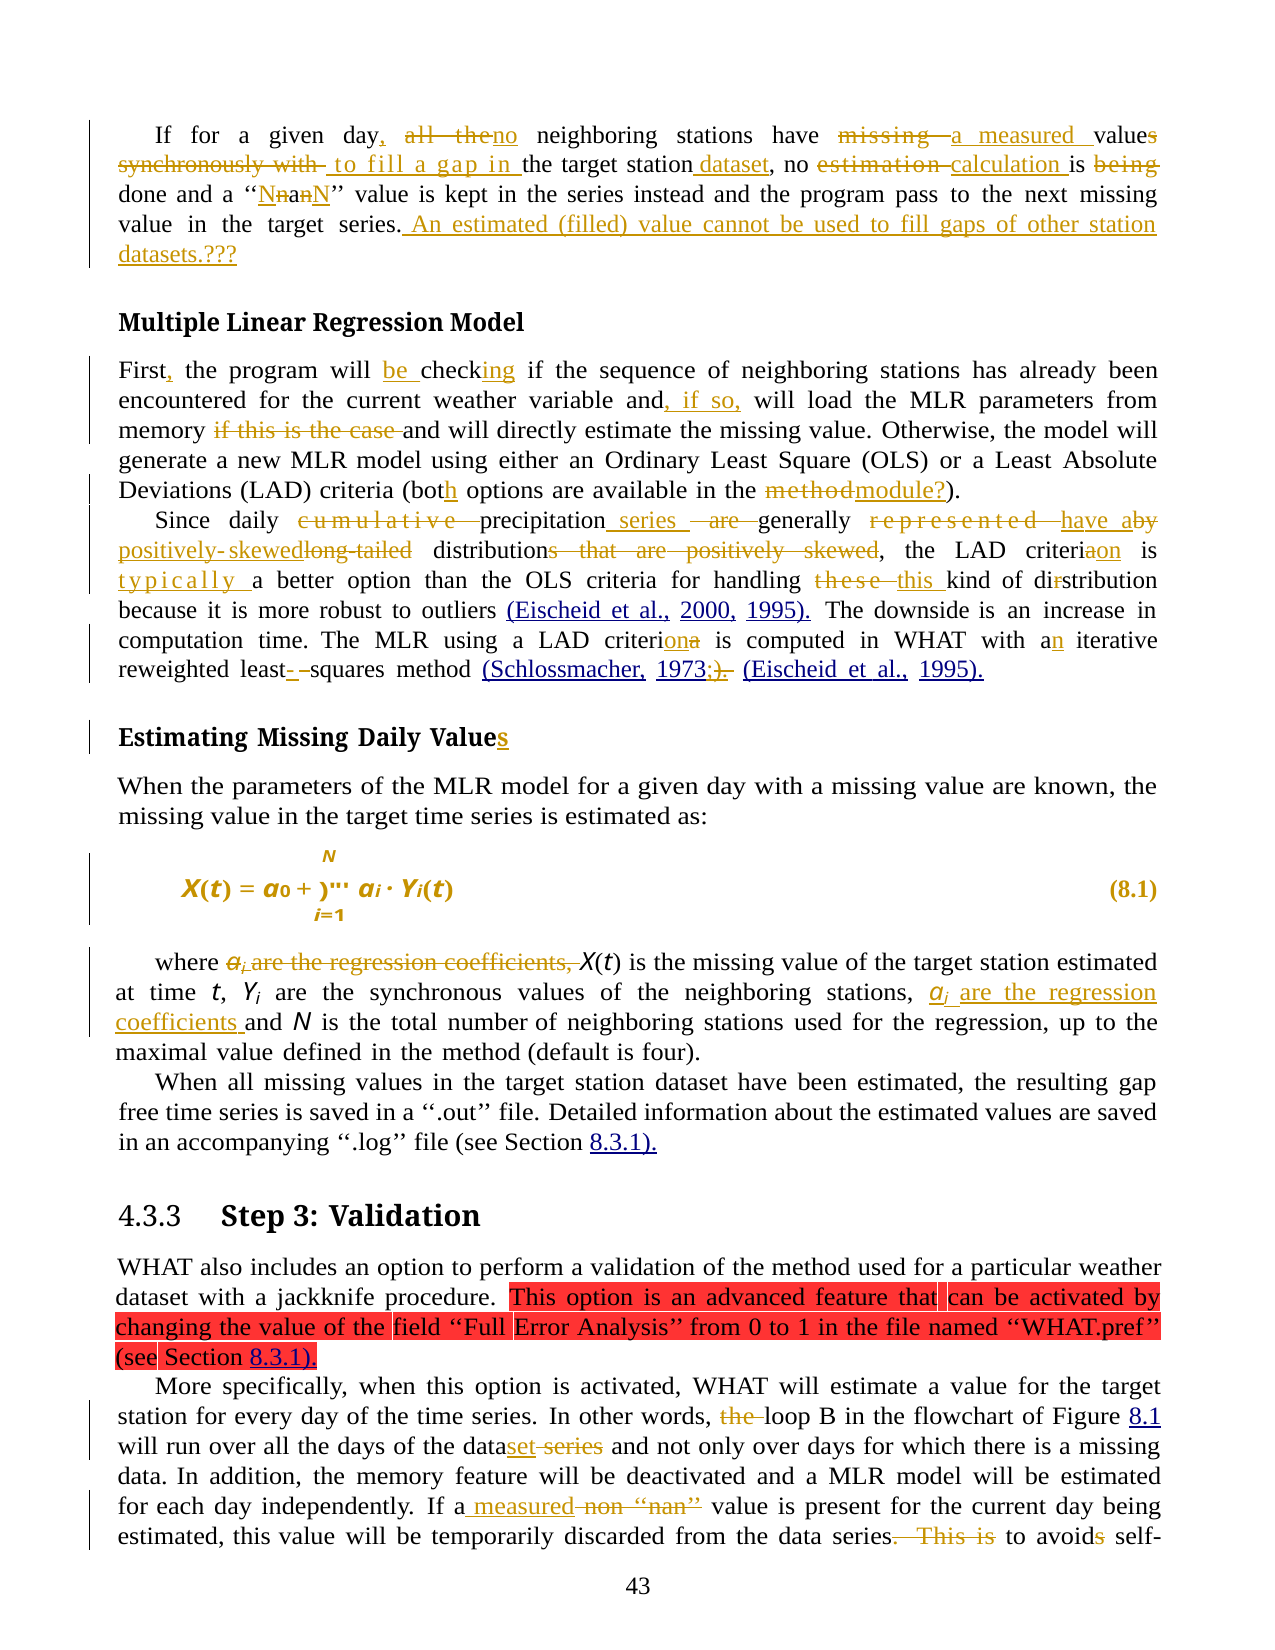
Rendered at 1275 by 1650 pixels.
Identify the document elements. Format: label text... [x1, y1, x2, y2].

text First, the program will be checking if the sequence of neighboring stations has already been encountered for the current weather variable and, if so, will load the MLR parameters from memory and will directly estimate the missing value. Otherwise, the model will generate a new MLR model using either an Ordinary Least Square (OLS) or a Least Absolute Deviations (LAD) criteria (both options are available in the module?). [118, 356, 1158, 504]
subtitle Estimating Missing Daily Values [118, 719, 1173, 754]
text Since daily precipitation series generally have a positively-skewed distribution, the LAD criterion is typically a better option than the OLS criteria for handling this kind of distribution because it is more robust to outliers (Eischeid et al., 2000, 1995). The downside is an increase in computation time. The MLR using a LAD criterion is computed in WHAT with an iterative reweighted least-squares method (Schlossmacher, 1973; (Eischeid et al., 1995). [118, 505, 1158, 683]
text More specifically, when this option is activated, WHAT will estimate a value for the target station for every day of the time series. In other words, loop B in the flowchart of Figure 8.1 will run over all the days of the dataset and not only over days for which there is a missing data. In addition, the memory feature will be deactivated and a MLR model will be estimated for each day independently. If a measured value is present for the current day being estimated, this value will be temporarily discarded from the data series to avoid self-influence of the observation on the estimation procedure. Je ne comprends pas bien comment tu fais ton jacknife. Est-ce que tu le fais en utilisant 1 à 4 valeurs des stations avoisinantes pour les jours où il y a des données observées à la station sélectionnée, et tu compares la « vraie » observation à l’estimation? Ce n’est pas clair. [117, 1371, 1162, 1550]
text If for a given day, no neighboring stations have a measured value to fill a gap in the target station dataset, no calculation is done and a ‘‘NaN’’ value is kept in the series instead and the program pass to the next missing value in the target series. An estimated (filled) value cannot be used to fill gaps of other station datasets.??? [118, 120, 1158, 268]
text where X(t) is the missing value of the target station estimated at time t, Yi are the synchronous values of the neighboring stations, ai are the regression coefficients and N is the total number of neighboring stations used for the regression, up to the maximal value defined in the method (default is four). [115, 947, 1158, 1067]
text N [311, 853, 346, 865]
text WHAT also includes an option to perform a validation of the method used for a particular weather dataset with a jackknife procedure. This option is an advanced feature that can be activated by changing the value of the field ‘‘Full Error Analysis’’ from 0 to 1 in the file named ‘‘WHAT.pref’’ (see Section 8.3.1). [115, 1252, 1161, 1370]
subtitle Multiple Linear Regression Model [118, 304, 1173, 338]
text i=1 [313, 905, 346, 925]
text X(t) = a0 + )"' ai · Yi(t) (8.1) [104, 865, 1157, 905]
text When all missing values in the target station dataset have been estimated, the resulting gap free time series is saved in a ‘‘.out’’ file. Detailed information about the estimated values are saved in an accompanying ‘‘.log’’ file (see Section 8.3.1). [118, 1067, 1157, 1156]
text When the parameters of the MLR model for a given day with a missing value are known, the missing value in the target time series is estimated as: [117, 771, 1157, 829]
subtitle Step 3: Validation [118, 1196, 1173, 1235]
